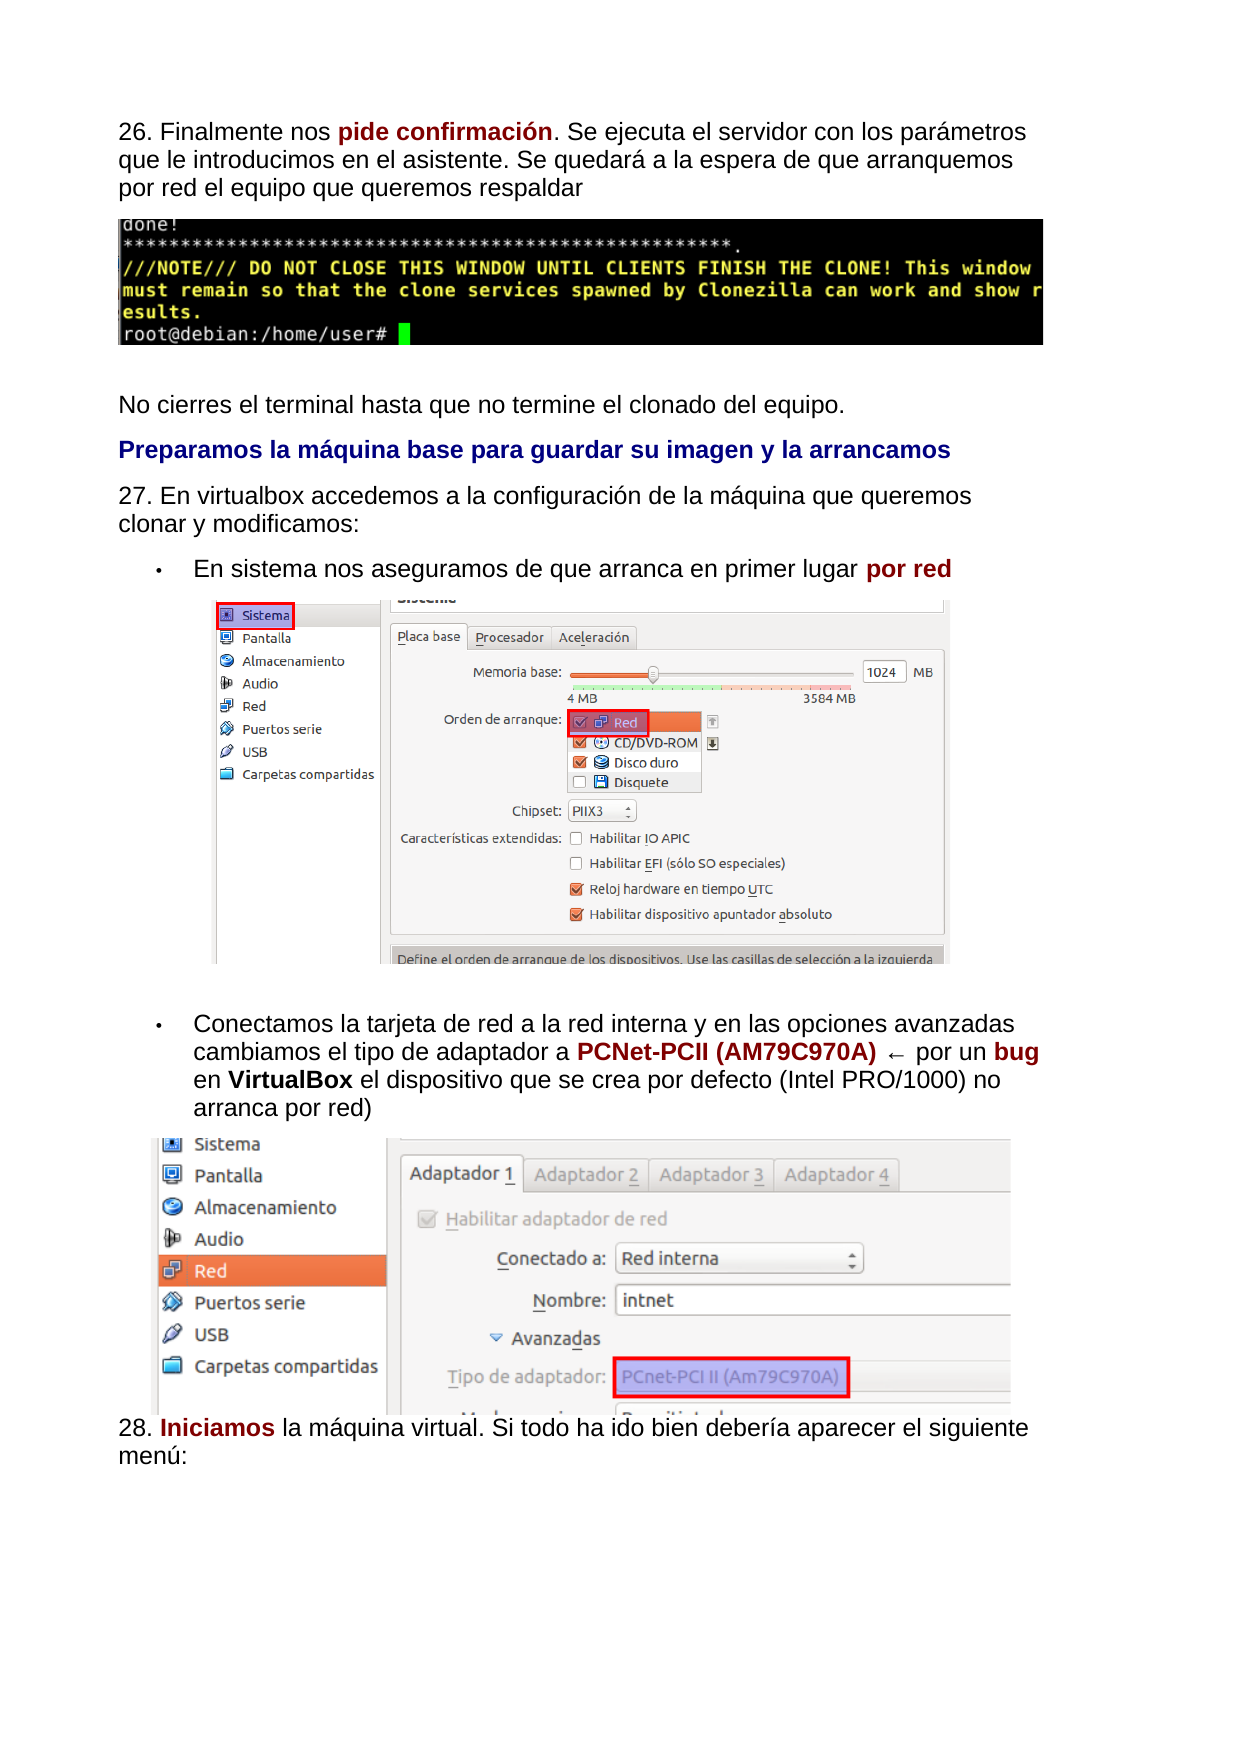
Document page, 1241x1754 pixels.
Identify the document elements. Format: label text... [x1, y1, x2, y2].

text Preparamos la máquina base para guardar su imagen y la arrancamos [118, 436, 1043, 464]
picture [150, 1138, 1011, 1415]
list En sistema nos aseguramos de que arranca en primer lugar por red [156, 555, 1043, 583]
text 27. En virtualbox accedemos a la configuración de la máquina que queremos clonar y modificamos: [118, 482, 1043, 537]
text No cierres el terminal hasta que no termine el clonado del equipo. [118, 390, 1043, 418]
text 28. Iniciamos la máquina virtual. Si todo ha ido bien debería aparecer el siguiente menú: [118, 1267, 1043, 1470]
picture [118, 219, 1044, 345]
list Conectamos la tarjeta de red a la red interna y en las opciones avanzadas cambiamos el tipo de adaptador a PCNet-PCII (AM79C970A) ← por un bug en VirtualBox el dispositivo que se crea por defecto (Intel PRO/1000) no arranca por red) [156, 1009, 1043, 1121]
picture [211, 600, 951, 964]
text 26. Finalmente nos pide confirmación. Se ejecuta el servidor con los parámetros que le introducimos en el asistente. Se quedará a la espera de que arranquemos por red el equipo que queremos respaldar [118, 118, 1043, 202]
